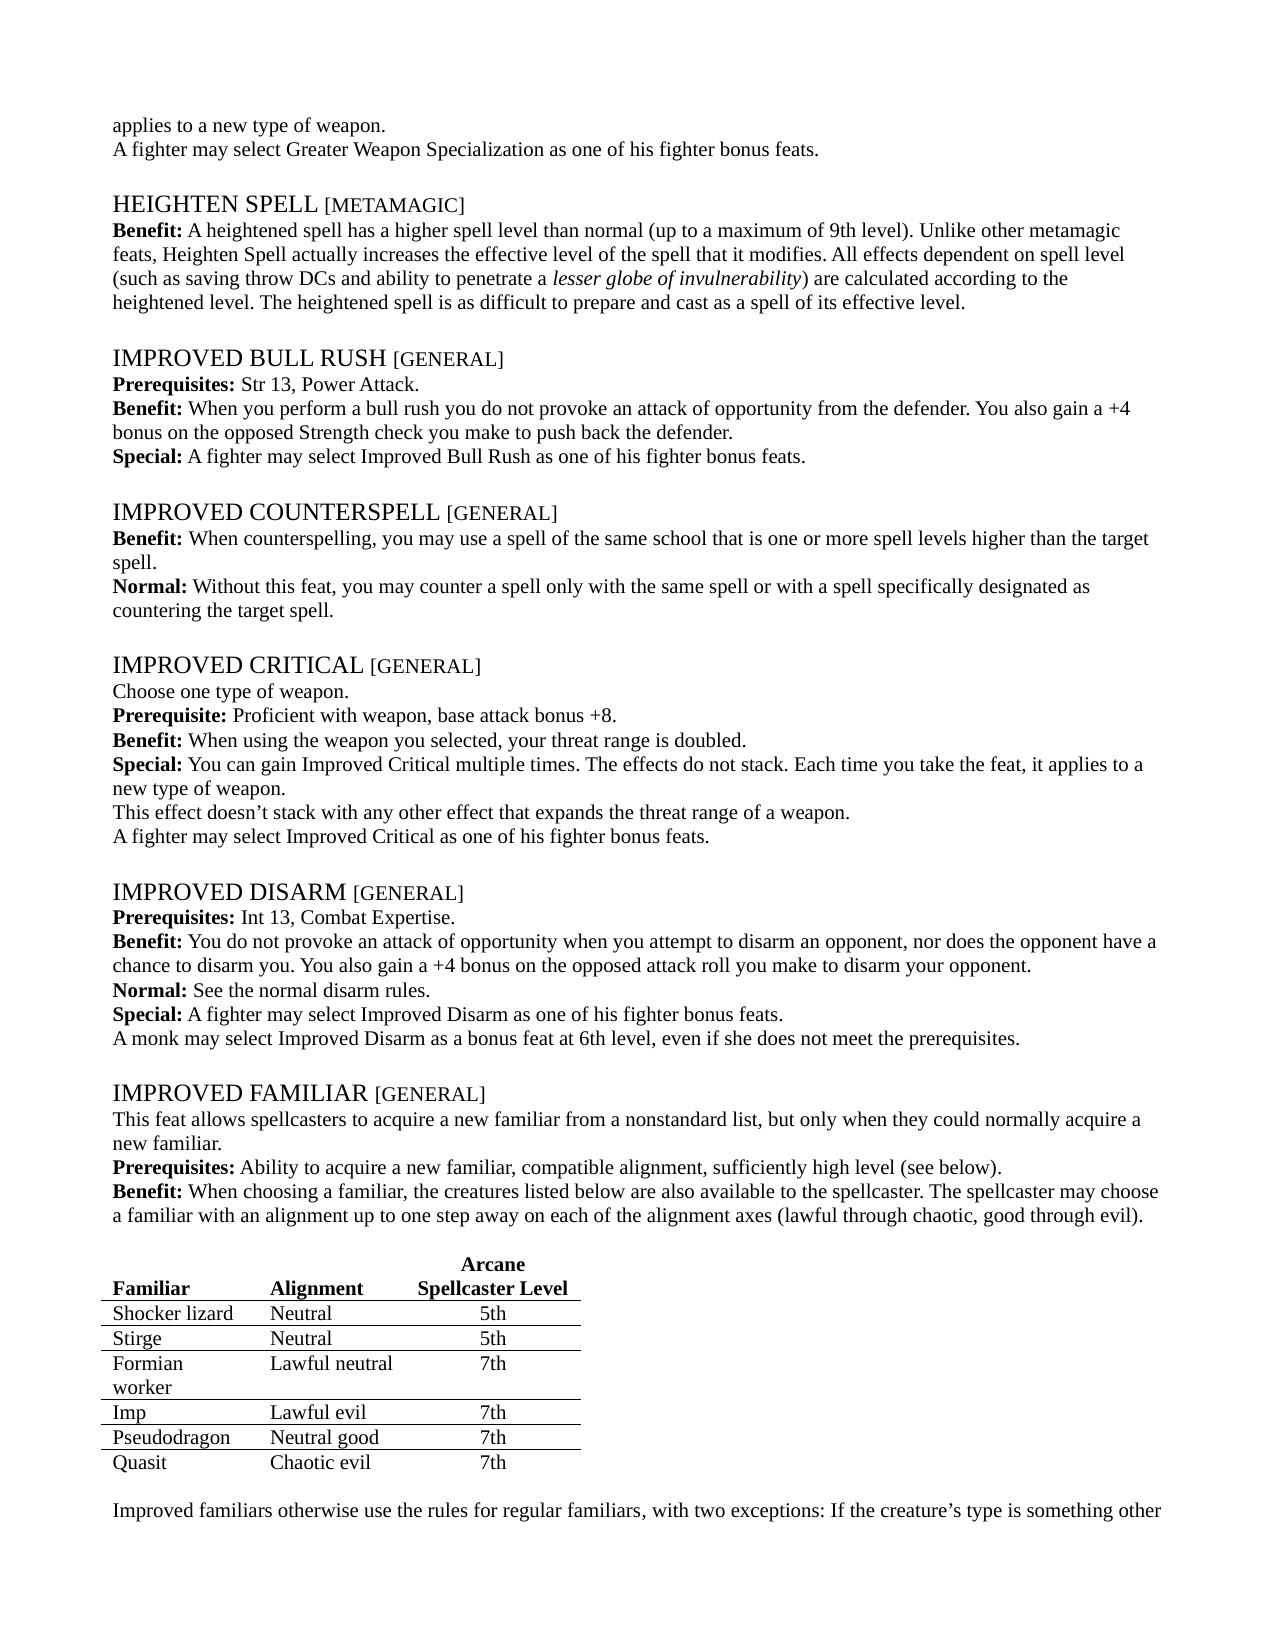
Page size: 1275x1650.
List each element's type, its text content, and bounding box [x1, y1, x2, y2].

text Benefit: When counterspelling, you may use a spell of the same school that is one or more spell levels higher than the target spell. [112, 526, 1162, 574]
text Prerequisite: Proficient with weapon, base attack bonus +8. [112, 703, 1162, 727]
table_cell 5th [404, 1326, 581, 1350]
text Special: A fighter may select Improved Disarm as one of his fighter bonus feats. [112, 1002, 1162, 1026]
text Prerequisites: Ability to acquire a new familiar, compatible alignment, sufficiently high level (see below). [112, 1155, 1162, 1179]
text Special: A fighter may select Improved Bull Rush as one of his fighter bonus feats. [112, 444, 1162, 468]
table_header Arcane Spellcaster Level [404, 1252, 581, 1300]
table_cell 7th [404, 1351, 581, 1399]
table_cell Lawful evil [259, 1400, 404, 1424]
table_cell Lawful neutral [259, 1351, 404, 1399]
text HEIGHTEN SPELL [METAMAGIC] [112, 189, 1162, 218]
text Benefit: When choosing a familiar, the creatures listed below are also available to the spellcaster. The spellcaster may choose a familiar with an alignment up to one step away on each of the alignment axes (lawful through chaotic, good through evil). [112, 1179, 1162, 1227]
table_cell Quasit [101, 1450, 258, 1474]
text Choose one type of weapon. [112, 679, 1162, 703]
text Benefit: You do not provoke an attack of opportunity when you attempt to disarm an opponent, nor does the opponent have a chance to disarm you. You also gain a +4 bonus on the opposed attack roll you make to disarm your opponent. [112, 929, 1162, 977]
text Normal: Without this feat, you may counter a spell only with the same spell or with a spell specifically designated as countering the target spell. [112, 574, 1162, 622]
text This effect doesn’t stack with any other effect that expands the threat range of a weapon. [112, 800, 1162, 824]
text Benefit: A heightened spell has a higher spell level than normal (up to a maximum of 9th level). Unlike other metamagic feats, Heighten Spell actually increases the effective level of the spell that it modifies. All effects dependent on spell level (such as saving throw DCs and ability to penetrate a lesser globe of invulnerability) are calculated according to the heightened level. The heightened spell is as difficult to prepare and cast as a spell of its effective level. [112, 218, 1162, 314]
table_cell Pseudodragon [101, 1425, 258, 1449]
table_cell 5th [404, 1301, 581, 1325]
text Prerequisites: Str 13, Power Attack. [112, 372, 1162, 396]
text IMPROVED FAMILIAR [GENERAL] [112, 1078, 1162, 1107]
text IMPROVED BULL RUSH [GENERAL] [112, 343, 1162, 372]
table_header Familiar [101, 1252, 258, 1300]
table_cell 7th [404, 1400, 581, 1424]
table_header Alignment [259, 1252, 404, 1300]
table_cell 7th [404, 1450, 581, 1474]
table_cell Stirge [101, 1326, 258, 1350]
text A monk may select Improved Disarm as a bonus feat at 6th level, even if she does not meet the prerequisites. [112, 1026, 1162, 1050]
table_cell Chaotic evil [259, 1450, 404, 1474]
text Normal: See the normal disarm rules. [112, 977, 1162, 1002]
text A fighter may select Improved Critical as one of his fighter bonus feats. [112, 824, 1162, 848]
table_cell Formian worker [101, 1351, 258, 1399]
table_cell Neutral good [259, 1425, 404, 1449]
text IMPROVED COUNTERSPELL [GENERAL] [112, 497, 1162, 526]
table_cell Neutral [259, 1301, 404, 1325]
table_cell 7th [404, 1425, 581, 1449]
text IMPROVED CRITICAL [GENERAL] [112, 651, 1162, 679]
text applies to a new type of weapon. [112, 112, 1162, 137]
table_cell Neutral [259, 1326, 404, 1350]
text Benefit: When you perform a bull rush you do not provoke an attack of opportunity from the defender. You also gain a +4 bonus on the opposed Strength check you make to push back the defender. [112, 396, 1162, 444]
text Special: You can gain Improved Critical multiple times. The effects do not stack. Each time you take the feat, it applies to a new type of weapon. [112, 752, 1162, 800]
text Improved familiars otherwise use the rules for regular familiars, with two exceptions: If the creature’s type is something other [112, 1498, 1162, 1522]
text Benefit: When using the weapon you selected, your threat range is doubled. [112, 727, 1162, 752]
text IMPROVED DISARM [GENERAL] [112, 877, 1162, 905]
text This feat allows spellcasters to acquire a new familiar from a nonstandard list, but only when they could normally acquire a new familiar. [112, 1107, 1162, 1155]
text Prerequisites: Int 13, Combat Expertise. [112, 905, 1162, 929]
table_cell Shocker lizard [101, 1301, 258, 1325]
table_cell Imp [101, 1400, 258, 1424]
text A fighter may select Greater Weapon Specialization as one of his fighter bonus feats. [112, 137, 1162, 161]
